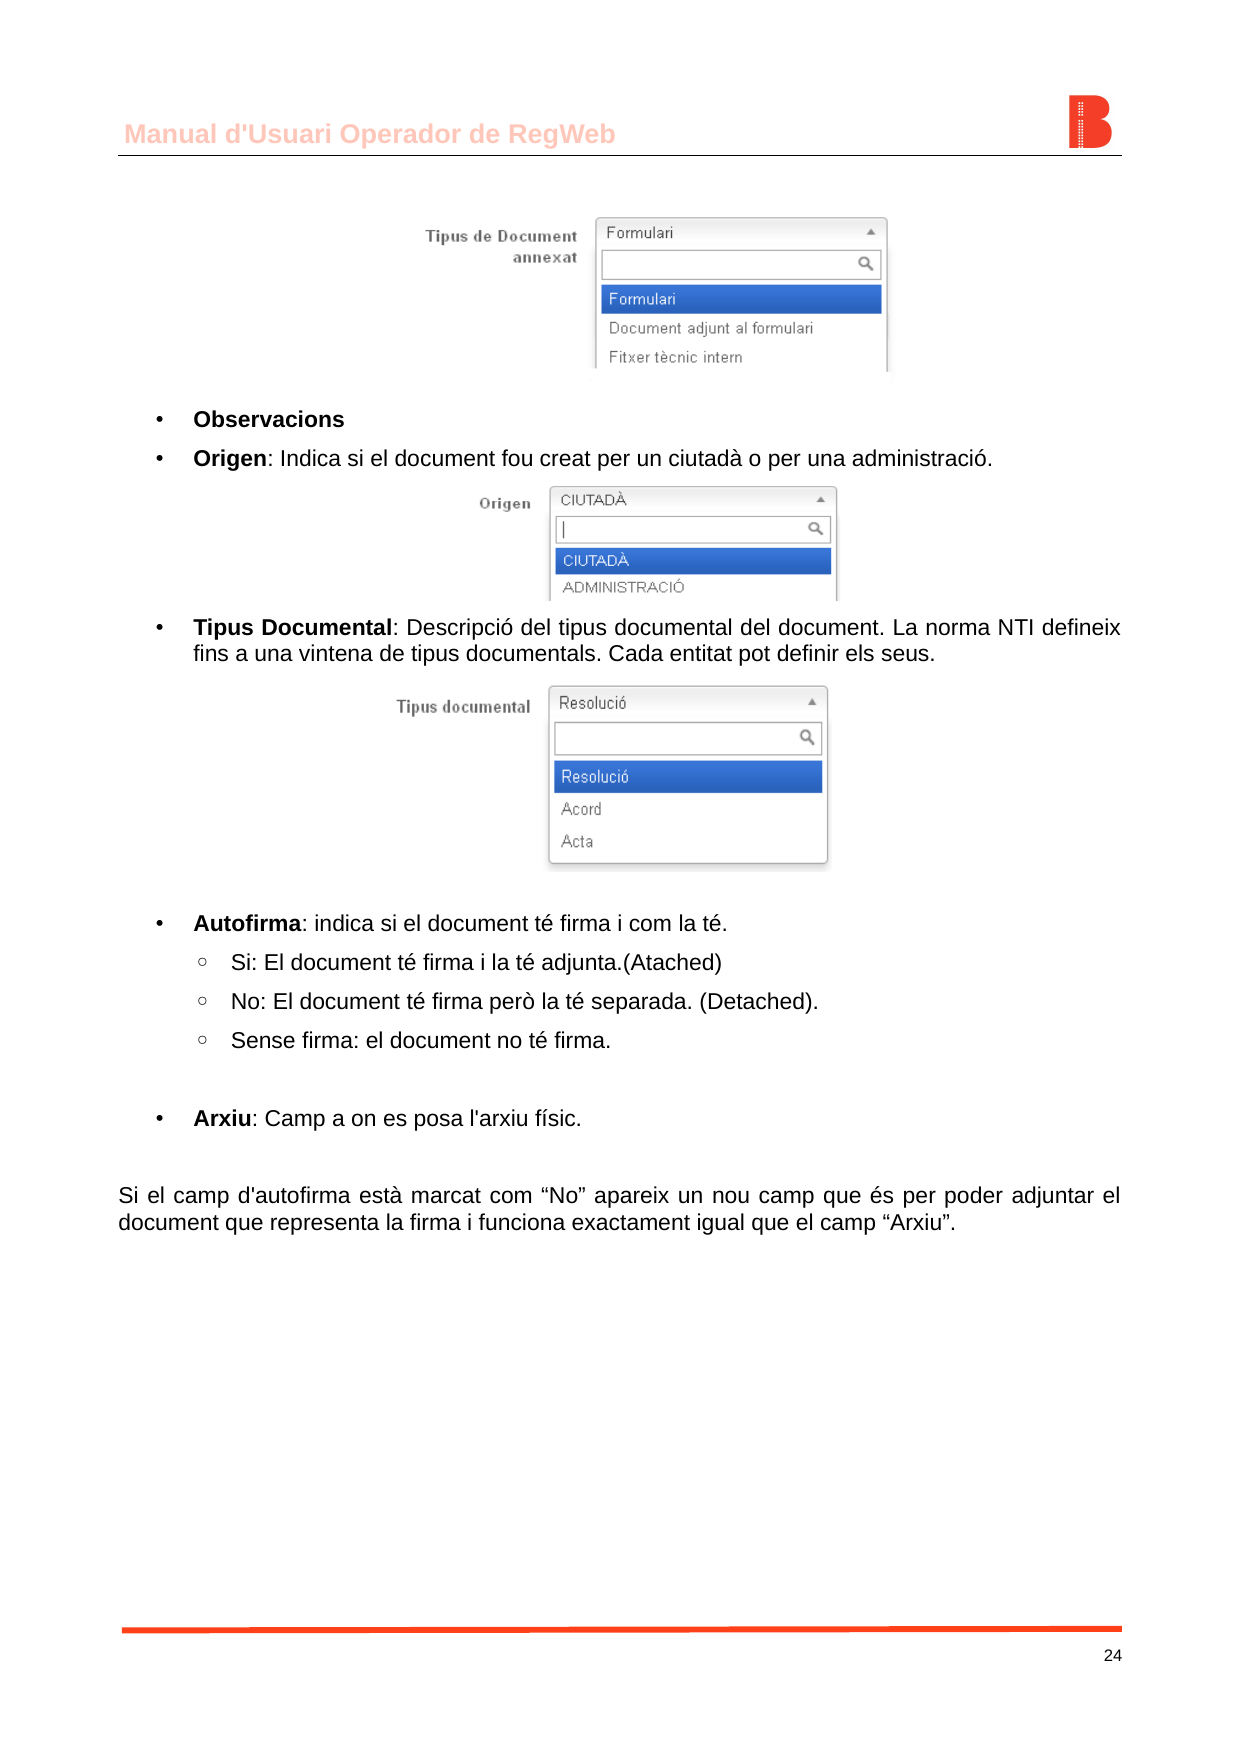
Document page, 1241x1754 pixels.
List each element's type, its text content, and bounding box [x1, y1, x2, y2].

list Origen: Indica si el document fou creat per un ciutadà o per una administració. [156, 445, 1122, 471]
list Si: El document té firma i la té adjunta.(Atached) [193, 949, 1122, 975]
list Tipus Documental: Descripció del tipus documental del document. La norma NTI defineix fins a una vintena de tipus documentals. Cada entitat pot definir els seus. [156, 613, 1122, 666]
list Sense firma: el document no té firma. [193, 1027, 1122, 1053]
list Observacions [156, 406, 1122, 432]
text Si el camp d'autofirma està marcat com “No” apareix un nou camp que és per poder adjuntar el document que representa la firma i funciona exactament igual que el camp “Arxiu”. [118, 1182, 1122, 1235]
picture [392, 678, 833, 872]
picture [417, 215, 898, 394]
list No: El document té firma però la té separada. (Detached). [193, 988, 1122, 1014]
list Autofirma: indica si el document té firma i com la té. [156, 910, 1122, 937]
picture [474, 483, 841, 601]
picture [1063, 94, 1117, 150]
list Arxiu: Camp a on es posa l'arxiu físic. [156, 1104, 1122, 1131]
